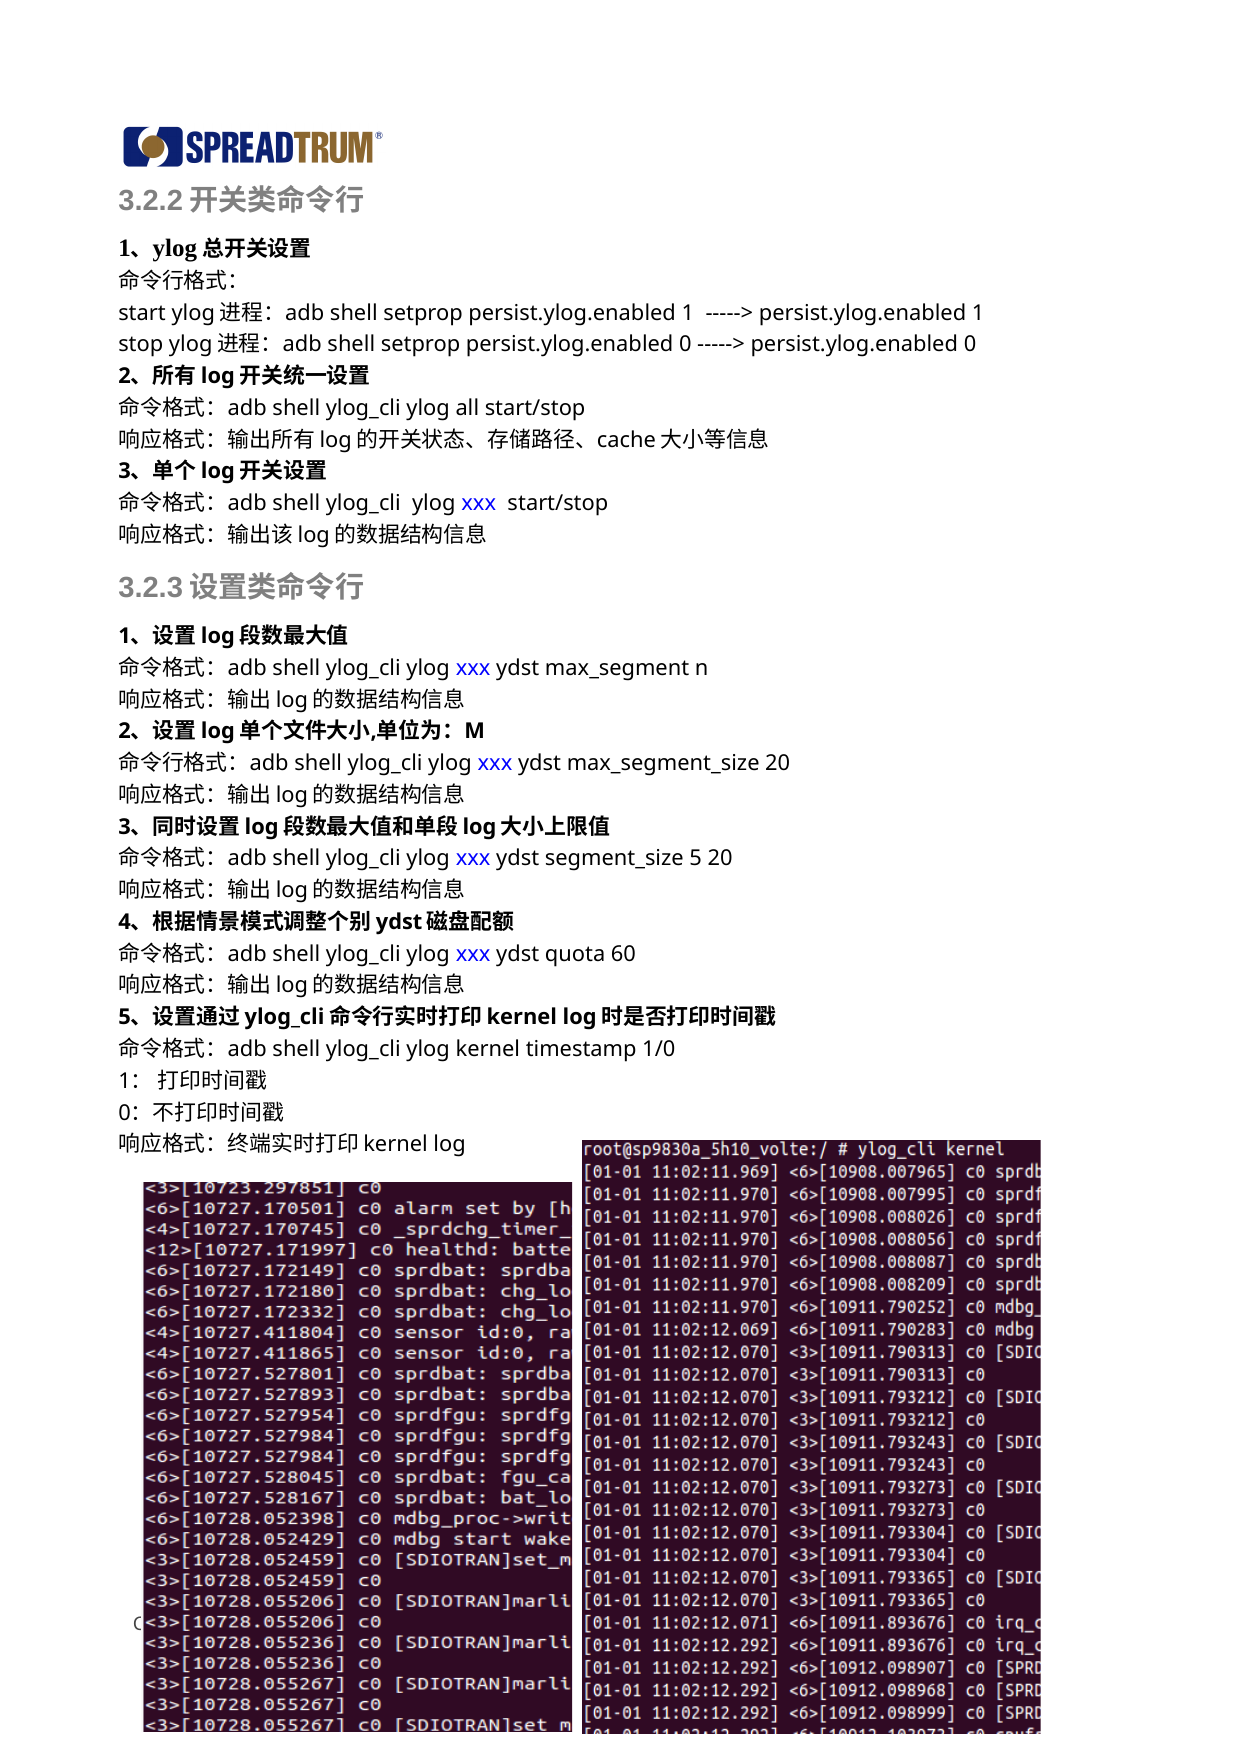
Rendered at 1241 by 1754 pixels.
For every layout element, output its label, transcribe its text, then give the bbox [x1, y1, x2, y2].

picture [120, 123, 386, 168]
picture [582, 1140, 1041, 1734]
text start ylog进程：adb shell setprop persist.ylog.enabled 1 -----> persist.ylog.enabled 1 [118, 294, 1122, 326]
text 1、ylog总开关设置 [118, 231, 1122, 263]
text 5、设置通过ylog_cli命令行实时打印kernel log时是否打印时间戳 [118, 999, 1122, 1031]
text 响应格式：输出log的数据结构信息 [118, 777, 1122, 809]
subtitle 3.2.3设置类命令行 [118, 563, 1122, 606]
picture [141, 1182, 573, 1732]
text 1： 打印时间戳 [118, 1063, 1122, 1094]
text 响应格式：输出所有log的开关状态、存储路径、cache大小等信息 [118, 422, 1122, 453]
text 3、同时设置log段数最大值和单段log大小上限值 [118, 809, 1122, 840]
text 命令格式：adb shell ylog_cli ylog xxx ydst max_segment n [118, 650, 1122, 682]
text 4、根据情景模式调整个别ydst磁盘配额 [118, 904, 1122, 936]
text 响应格式：输出log的数据结构信息 [118, 682, 1122, 713]
text 命令格式：adb shell ylog_cli ylog kernel timestamp 1/0 [118, 1031, 1122, 1063]
text 响应格式：输出该log的数据结构信息 [118, 517, 1122, 549]
text 命令格式：adb shell ylog_cli ylog xxx start/stop [118, 485, 1122, 517]
text 3、单个log开关设置 [118, 453, 1122, 485]
text 2、所有log开关统一设置 [118, 358, 1122, 390]
text 命令格式：adb shell ylog_cli ylog all start/stop [118, 390, 1122, 422]
text 命令行格式：adb shell ylog_cli ylog xxx ydst max_segment_size 20 [118, 745, 1122, 777]
text 1、设置log段数最大值 [118, 618, 1122, 650]
text 响应格式：输出log的数据结构信息 [118, 872, 1122, 904]
text 命令格式：adb shell ylog_cli ylog xxx ydst segment_size 5 20 [118, 840, 1122, 872]
subtitle 3.2.2开关类命令行 [118, 176, 1122, 219]
text 命令格式：adb shell ylog_cli ylog xxx ydst quota 60 [118, 936, 1122, 967]
text 响应格式：终端实时打印kernel log [118, 1126, 1122, 1158]
text 命令行格式： [118, 263, 1122, 294]
text stop ylog进程：adb shell setprop persist.ylog.enabled 0 -----> persist.ylog.enabled 0 [118, 326, 1122, 358]
text 0：不打印时间戳 [118, 1094, 1122, 1126]
text 2、设置log单个文件大小,单位为：M [118, 713, 1122, 745]
text 响应格式：输出log的数据结构信息 [118, 967, 1122, 999]
